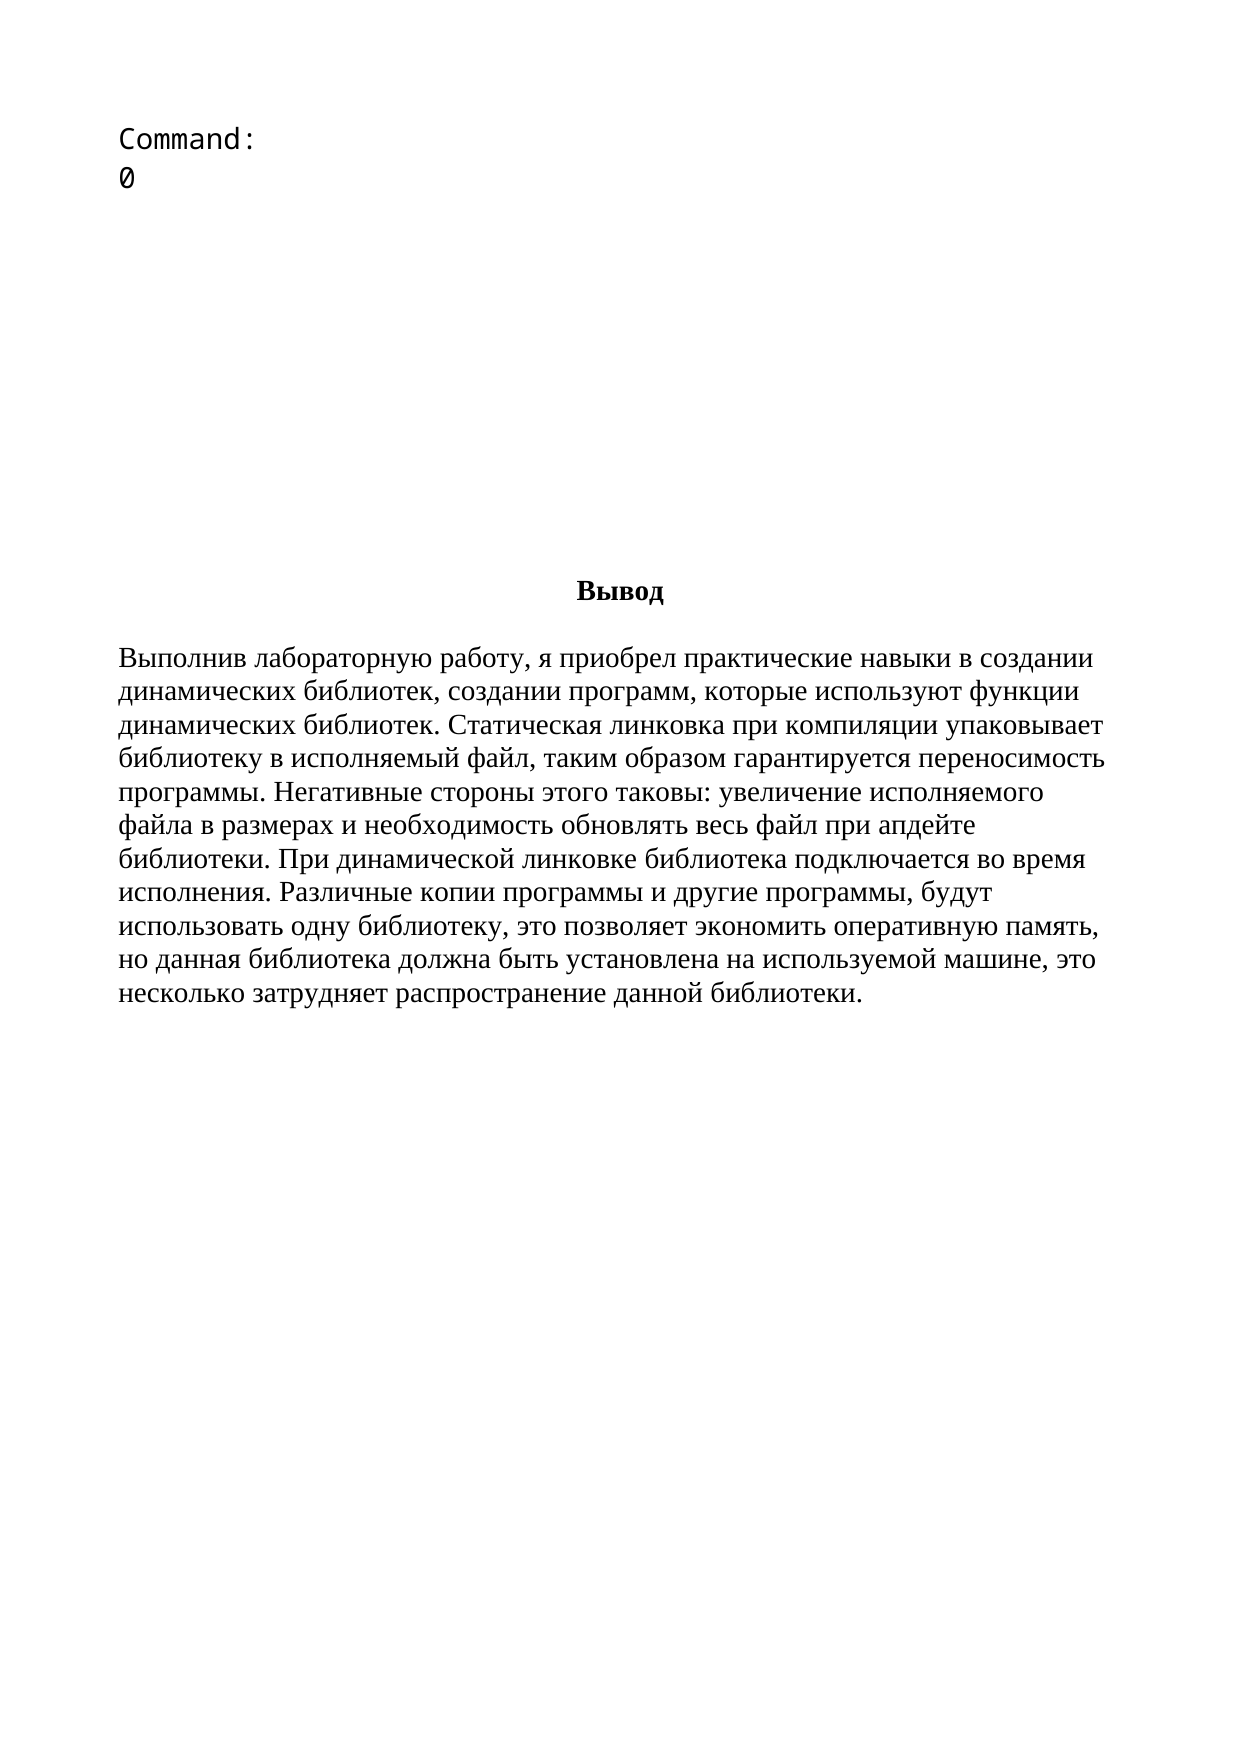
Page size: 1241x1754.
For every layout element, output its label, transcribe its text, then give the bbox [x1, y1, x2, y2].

text Command: 0 [118, 118, 1122, 237]
text Выполнив лабораторную работу, я приобрел практические навыки в создании динамических библиотек, создании программ, которые используют функции динамических библиотек. Статическая линковка при компиляции упаковывает библиотеку в исполняемый файл, таким образом гарантируется переносимость программы. Негативные стороны этого таковы: увеличение исполняемого файла в размерах и необходимость обновлять весь файл при апдейте библиотеки. При динамической линковке библиотека подключается во время исполнения. Различные копии программы и другие программы, будут использовать одну библиотеку, это позволяет экономить оперативную память, но данная библиотека должна быть установлена на используемой машине, это несколько затрудняет распространение данной библиотеки. [118, 640, 1122, 1009]
text Вывод [118, 573, 1122, 606]
